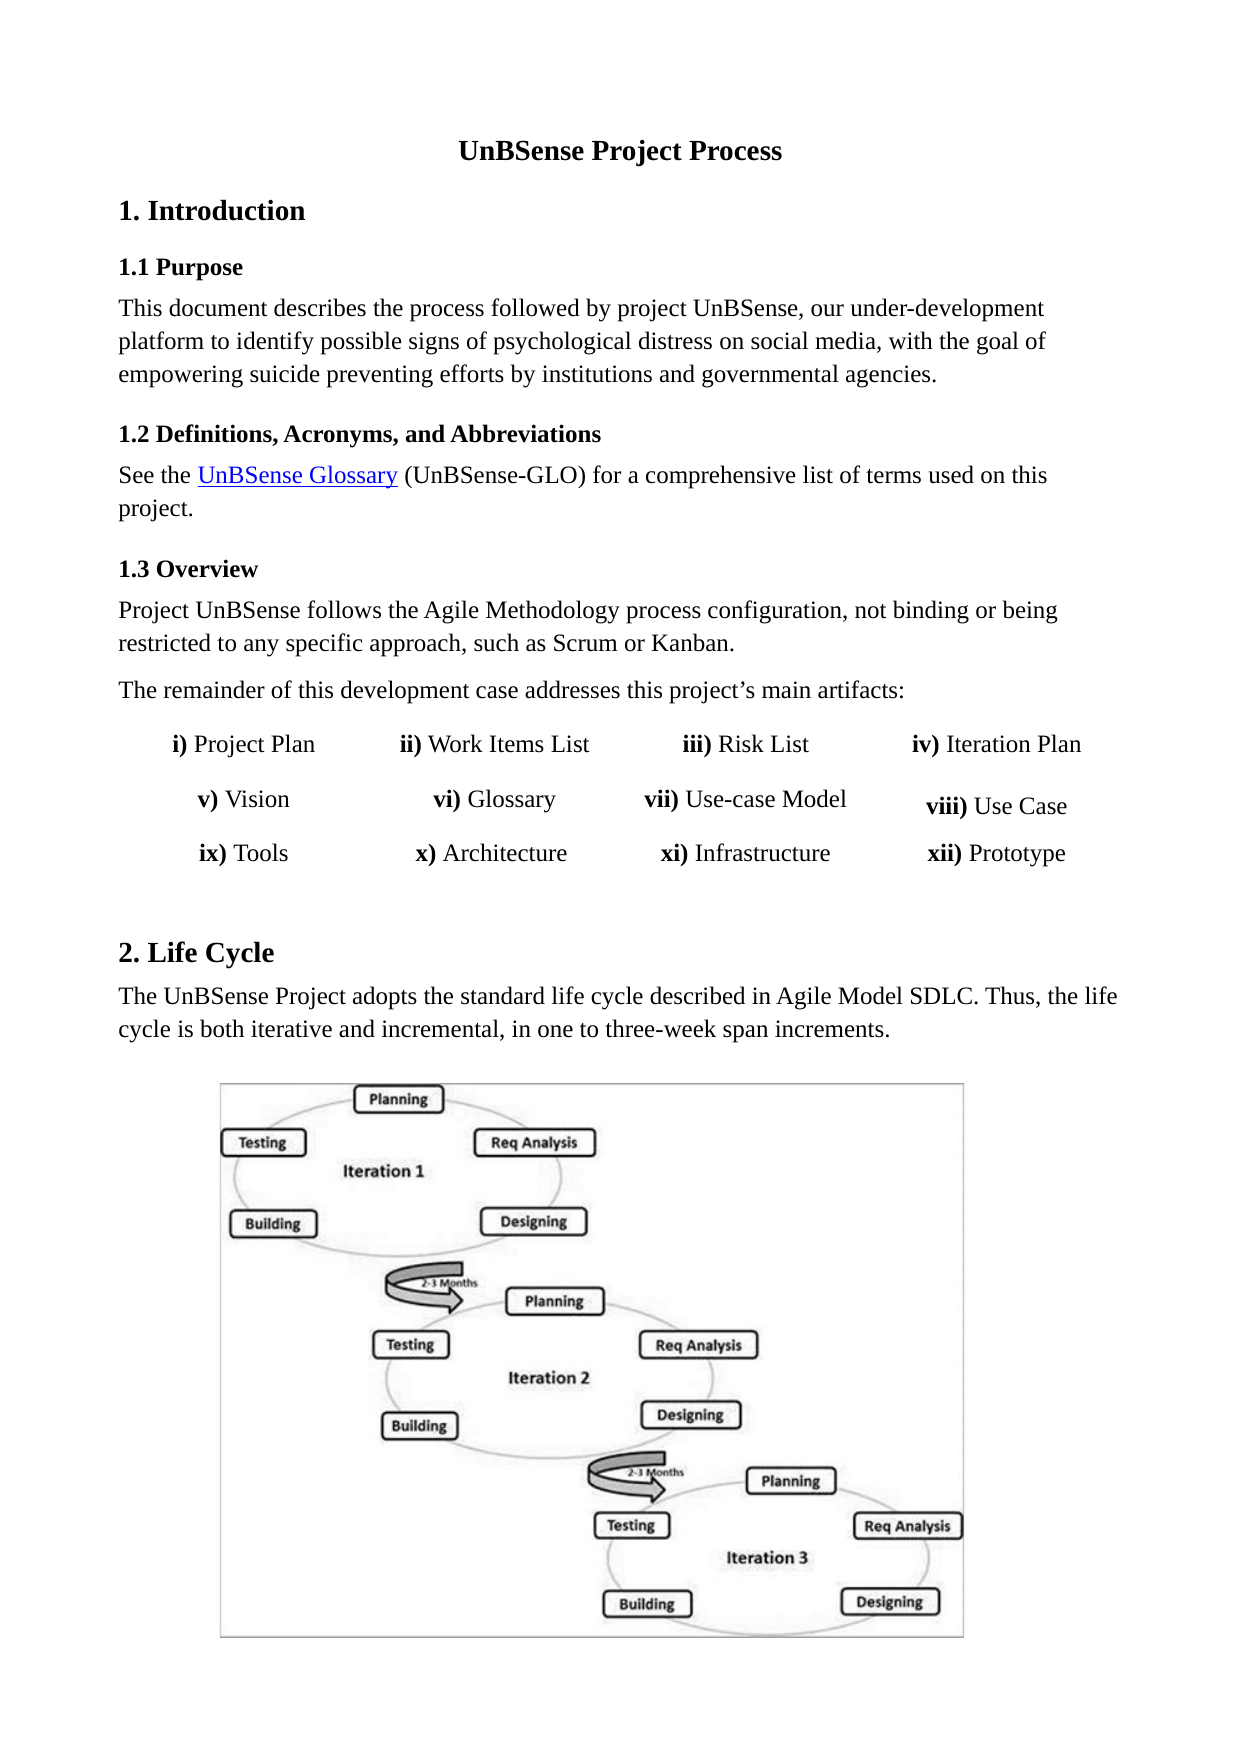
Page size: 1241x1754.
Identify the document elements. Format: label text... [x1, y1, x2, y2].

table_cell viii) Use Case [871, 778, 1122, 833]
subtitle 1. Introduction [118, 193, 1122, 227]
table_cell x) Architecture [369, 833, 620, 873]
subtitle 1.3 Overview [118, 554, 1122, 582]
subtitle 1.2 Definitions, Acronyms, and Abbreviations [118, 419, 1122, 448]
subtitle 1.1 Purpose [118, 252, 1122, 281]
text This document describes the process followed by project UnBSense, our under-development platform to identify possible signs of psychological distress on social media, with the goal of empowering suicide preventing efforts by institutions and governmental agencies. [118, 293, 1122, 388]
subtitle 2. Life Cycle [118, 935, 1122, 969]
text See the UnBSense Glossary (UnBSense-GLO) for a comprehensive list of terms used on this project. [118, 461, 1122, 522]
table_cell vii) Use-case Model [620, 778, 871, 833]
table_header i) Project Plan [118, 723, 369, 778]
table_cell v) Vision [118, 778, 369, 833]
table_header ii) Work Items List [369, 723, 620, 778]
text Project UnBSense follows the Agile Methodology process configuration, not binding or being restricted to any specific approach, such as Scrum or Kanban. [118, 595, 1122, 657]
table_header iii) Risk List [620, 723, 871, 778]
subtitle UnBSense Project Process [118, 133, 1122, 166]
table_cell vi) Glossary [369, 778, 620, 833]
picture [219, 1083, 965, 1638]
text The remainder of this development case addresses this project’s main artifacts: [118, 676, 1122, 704]
table_cell xi) Infrastructure [620, 833, 871, 873]
table_cell xii) Prototype [871, 833, 1122, 873]
table_header iv) Iteration Plan [871, 723, 1122, 778]
table_cell ix) Tools [118, 833, 369, 873]
text The UnBSense Project adopts the standard life cycle described in Agile Model SDLC. Thus, the life cycle is both iterative and incremental, in one to three-week span increments. [118, 981, 1122, 1043]
